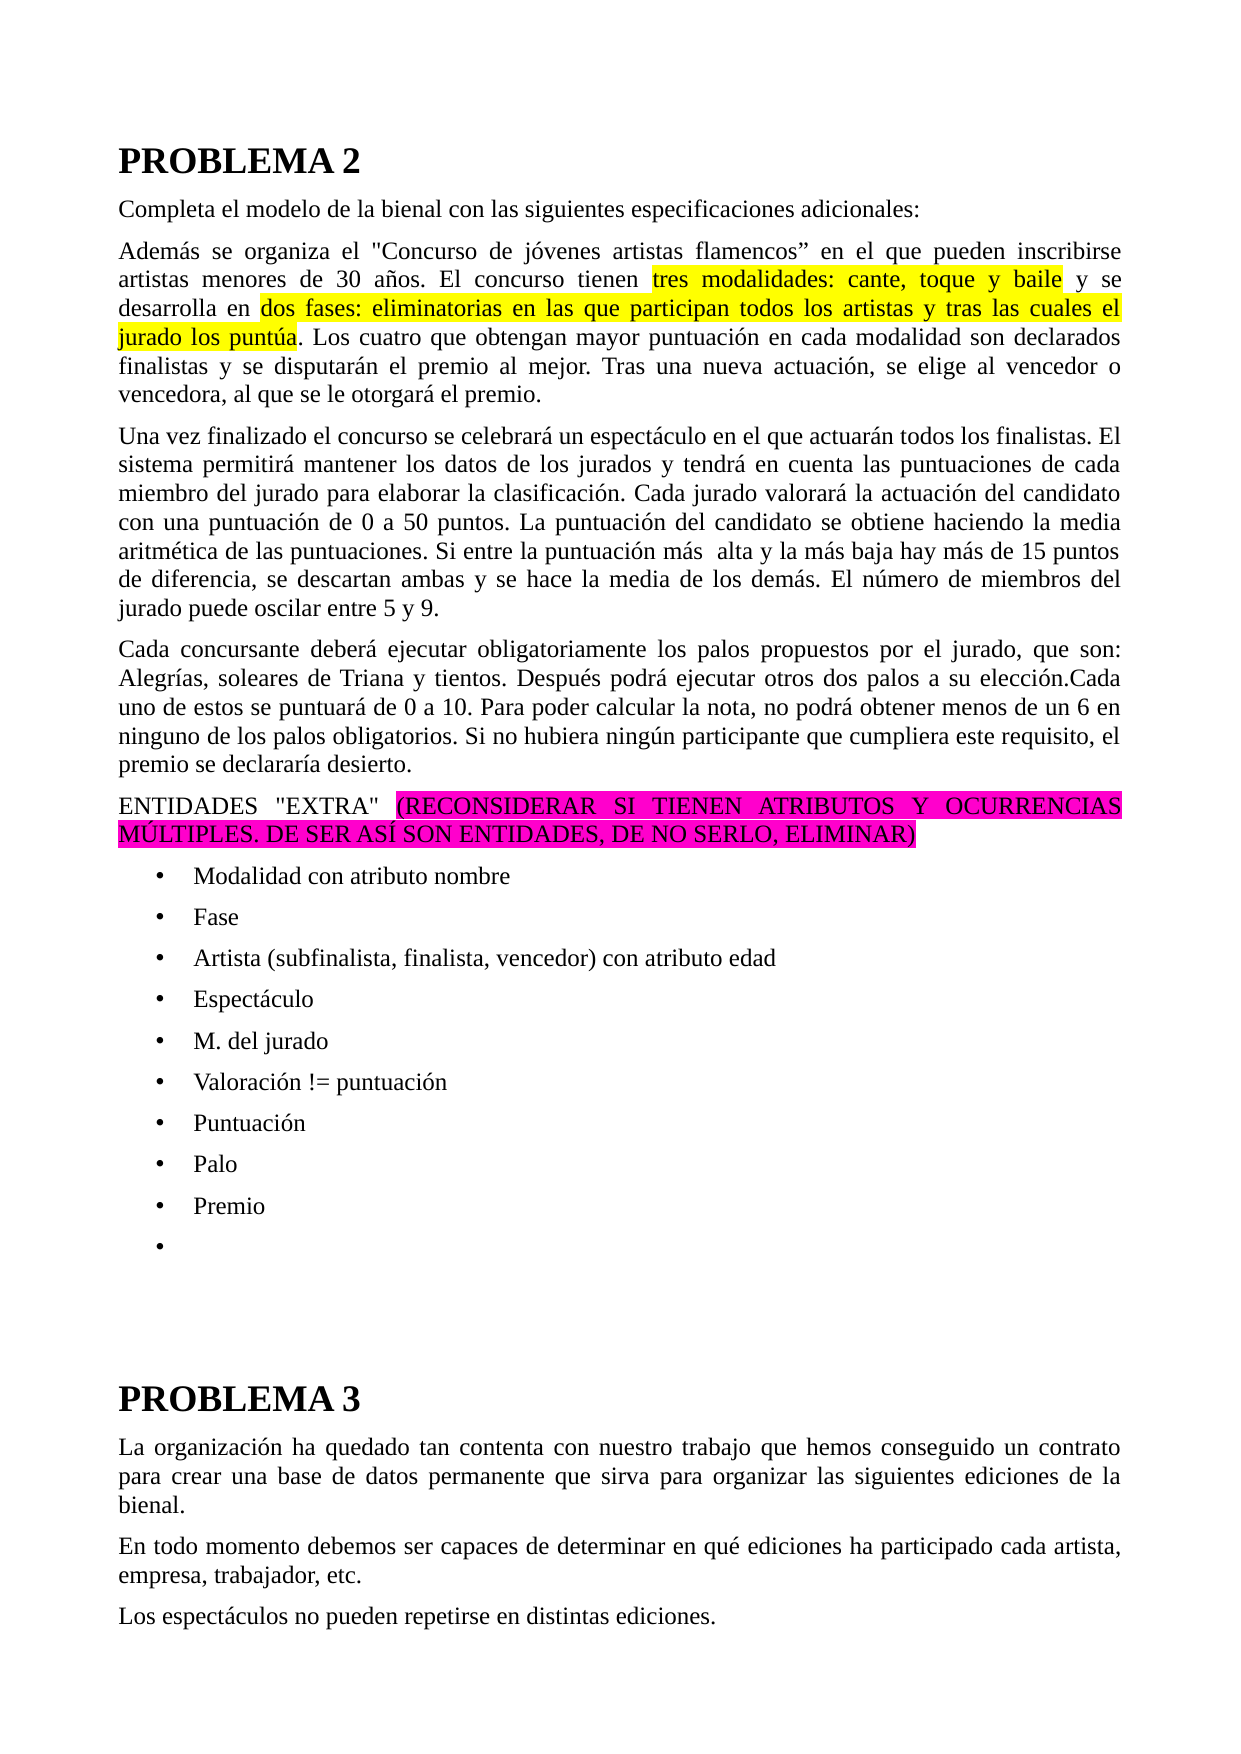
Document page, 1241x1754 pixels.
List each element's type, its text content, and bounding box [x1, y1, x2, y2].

list Artista (subfinalista, finalista, vencedor) con atributo edad [156, 943, 1122, 972]
text La organización ha quedado tan contenta con nuestro trabajo que hemos conseguido un contrato para crear una base de datos permanente que sirva para organizar las siguientes ediciones de la bienal. [118, 1432, 1122, 1518]
text Completa el modelo de la bienal con las siguientes especificaciones adicionales: [118, 194, 1122, 223]
list Valoración != puntuación [156, 1067, 1122, 1096]
text ENTIDADES "EXTRA" (RECONSIDERAR SI TIENEN ATRIBUTOS Y OCURRENCIAS MÚLTIPLES. DE SER ASÍ SON ENTIDADES, DE NO SERLO, ELIMINAR) [118, 791, 1122, 848]
text Los espectáculos no pueden repetirse en distintas ediciones. [118, 1601, 1122, 1630]
list Espectáculo [156, 984, 1122, 1013]
text Cada concursante deberá ejecutar obligatoriamente los palos propuestos por el jurado, que son: Alegrías, soleares de Triana y tientos. Después podrá ejecutar otros dos palos a su elección.Cada uno de estos se puntuará de 0 a 10. Para poder calcular la nota, no podrá obtener menos de un 6 en ninguno de los palos obligatorios. Si no hubiera ningún participante que cumpliera este requisito, el premio se declararía desierto. [118, 634, 1122, 778]
subtitle PROBLEMA 2 [118, 139, 1122, 182]
list Modalidad con atributo nombre [156, 861, 1122, 889]
list M. del jurado [156, 1026, 1122, 1054]
list Fase [156, 902, 1122, 931]
subtitle PROBLEMA 3 [118, 1377, 1122, 1420]
text En todo momento debemos ser capaces de determinar en qué ediciones ha participado cada artista, empresa, trabajador, etc. [118, 1531, 1122, 1588]
text Además se organiza el "Concurso de jóvenes artistas flamencos” en el que pueden inscribirse artistas menores de 30 años. El concurso tienen tres modalidades: cante, toque y baile y se desarrolla en dos fases: eliminatorias en las que participan todos los artistas y tras las cuales el jurado los puntúa. Los cuatro que obtengan mayor puntuación en cada modalidad son declarados finalistas y se disputarán el premio al mejor. Tras una nueva actuación, se elige al vencedor o vencedora, al que se le otorgará el premio. [118, 236, 1122, 408]
list Puntuación [156, 1108, 1122, 1137]
text Una vez finalizado el concurso se celebrará un espectáculo en el que actuarán todos los finalistas. El sistema permitirá mantener los datos de los jurados y tendrá en cuenta las puntuaciones de cada miembro del jurado para elaborar la clasificación. Cada jurado valorará la actuación del candidato con una puntuación de 0 a 50 puntos. La puntuación del candidato se obtiene haciendo la media aritmética de las puntuaciones. Si entre la puntuación más alta y la más baja hay más de 15 puntos de diferencia, se descartan ambas y se hace la media de los demás. El número de miembros del jurado puede oscilar entre 5 y 9. [118, 421, 1122, 622]
list Palo [156, 1149, 1122, 1178]
list Premio [156, 1191, 1122, 1219]
